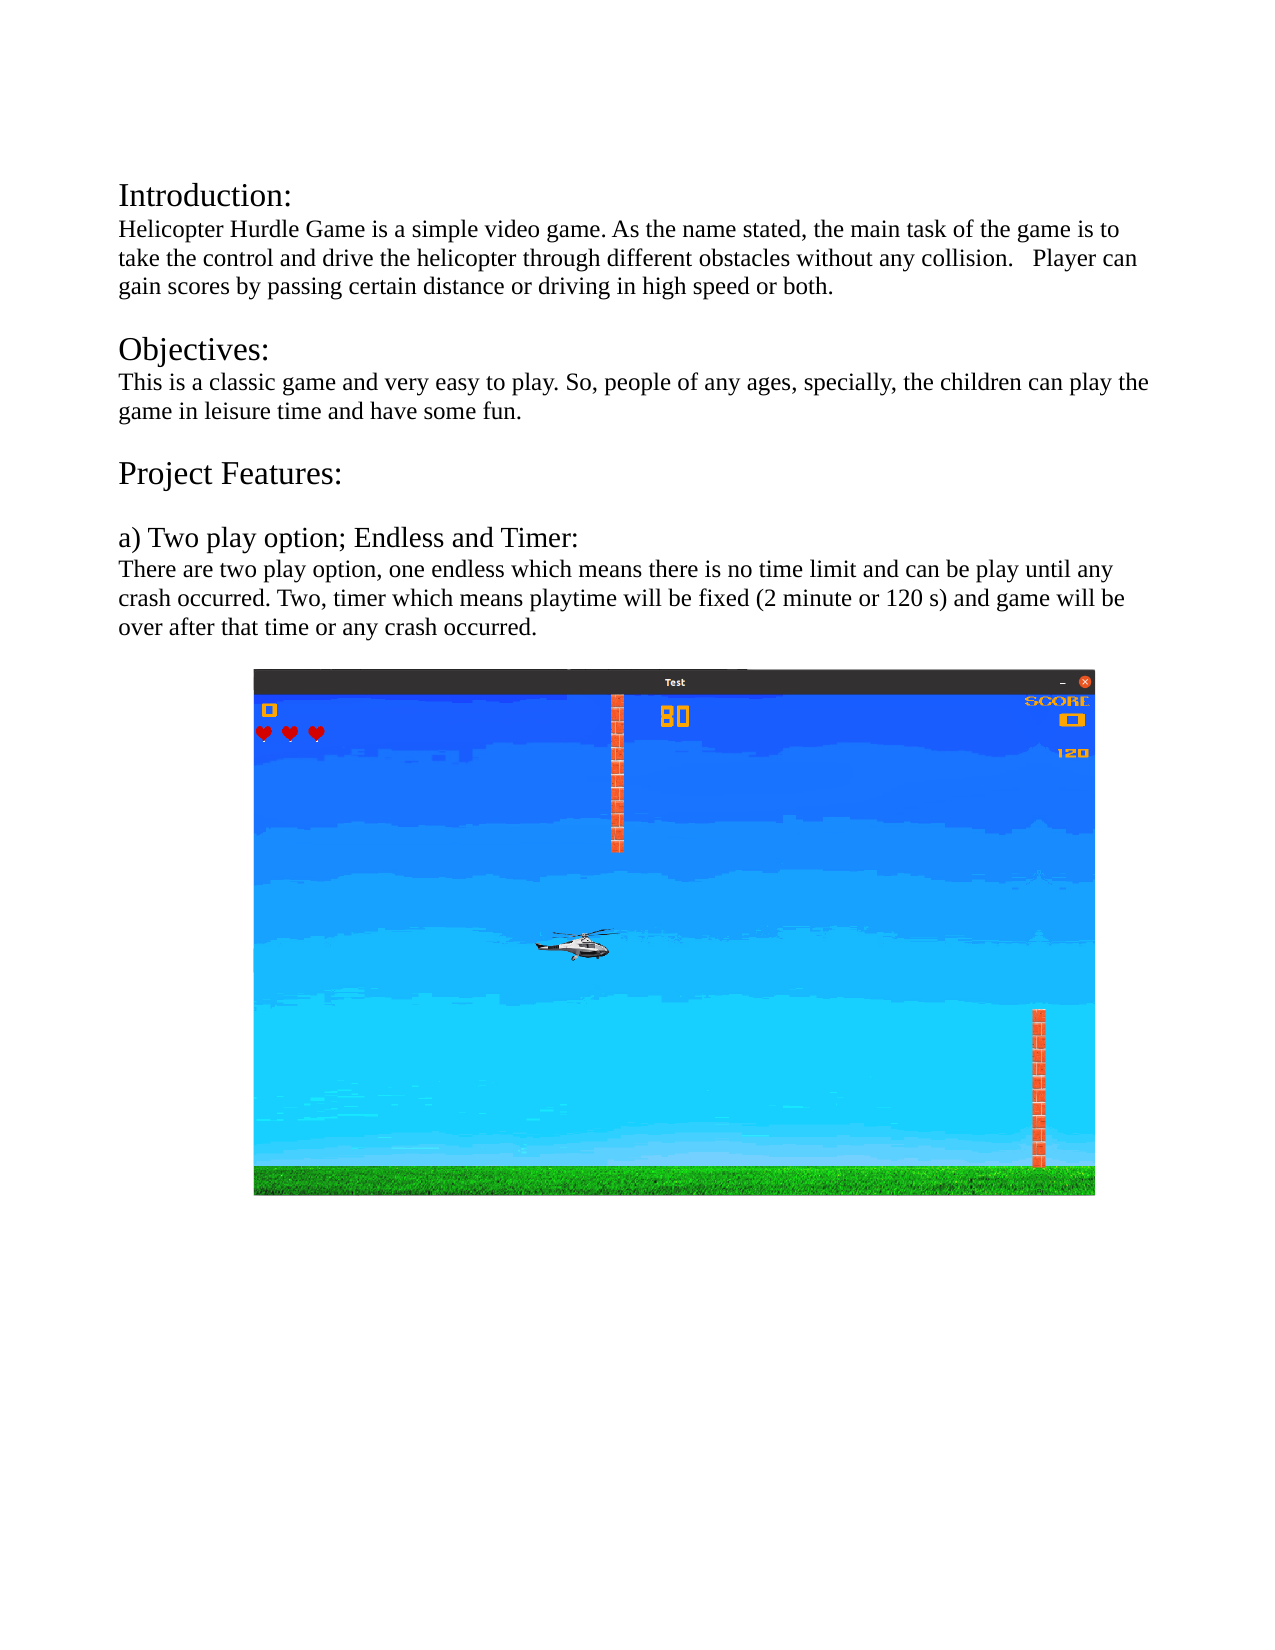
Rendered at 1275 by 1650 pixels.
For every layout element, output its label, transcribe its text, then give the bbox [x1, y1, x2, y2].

text Objectives: [118, 329, 1157, 367]
text Introduction: [118, 176, 1157, 214]
text This is a classic game and very easy to play. So, people of any ages, specially, the children can play the game in leisure time and have some fun. [118, 367, 1157, 425]
picture [253, 669, 1096, 1196]
text Helicopter Hurdle Game is a simple video game. As the name stated, the main task of the game is to take the control and drive the helicopter through different obstacles without any collision. Player can gain scores by passing certain distance or driving in high speed or both. [118, 214, 1157, 300]
text There are two play option, one endless which means there is no time limit and can be play until any crash occurred. Two, timer which means playtime will be fixed (2 minute or 120 s) and game will be over after that time or any crash occurred. [118, 554, 1157, 640]
text a) Two play option; Endless and Timer: [118, 521, 1157, 554]
text Project Features: [118, 453, 1157, 492]
